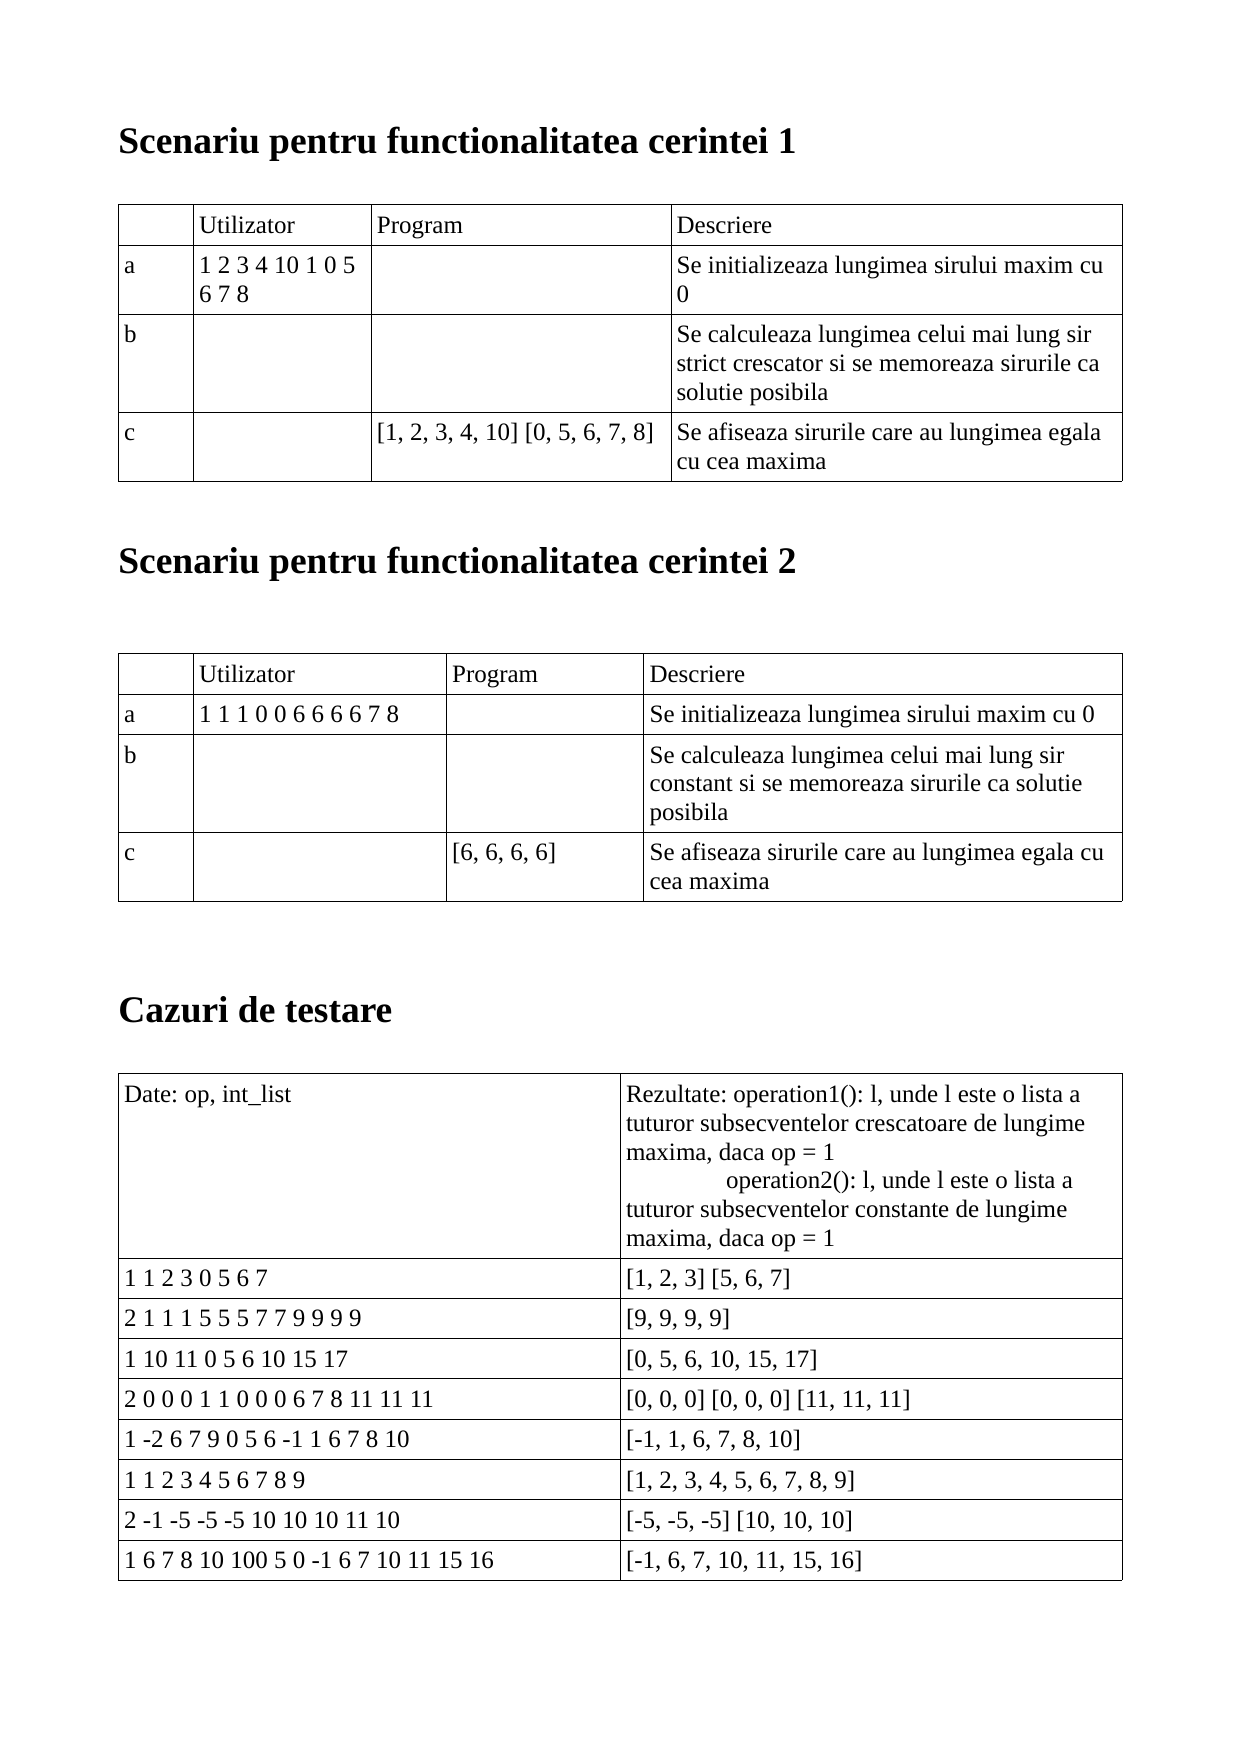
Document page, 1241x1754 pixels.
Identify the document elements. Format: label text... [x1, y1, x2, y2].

table_cell 1 1 2 3 4 5 6 7 8 9 [119, 1460, 620, 1499]
table_cell b [119, 315, 193, 412]
table_cell b [119, 735, 193, 832]
table_cell 1 6 7 8 10 100 5 0 -1 6 7 10 11 15 16 [119, 1541, 620, 1580]
table_cell [1, 2, 3, 4, 10] [0, 5, 6, 7, 8] [372, 413, 671, 481]
text Cazuri de testare [118, 987, 1122, 1030]
table_cell 1 1 2 3 0 5 6 7 [119, 1259, 620, 1298]
table_cell [194, 735, 446, 832]
table_cell [447, 735, 643, 832]
table_cell 1 1 1 0 0 6 6 6 6 7 8 [194, 695, 446, 734]
table_cell [-1, 6, 7, 10, 11, 15, 16] [621, 1541, 1122, 1580]
table_cell [-5, -5, -5] [10, 10, 10] [621, 1500, 1122, 1539]
table_cell Se afiseaza sirurile care au lungimea egala cu cea maxima [644, 833, 1122, 901]
table_header Utilizator [194, 205, 371, 245]
table_header Date: op, int_list [119, 1074, 620, 1257]
table_cell [9, 9, 9, 9] [621, 1299, 1122, 1338]
table_header Descriere [644, 654, 1122, 693]
table_cell Se initializeaza lungimea sirului maxim cu 0 [672, 246, 1122, 314]
table_cell c [119, 833, 193, 901]
table_cell [194, 413, 371, 481]
table_cell 1 10 11 0 5 6 10 15 17 [119, 1339, 620, 1378]
text Scenariu pentru functionalitatea cerintei 1 [118, 118, 1122, 161]
table_cell [-1, 1, 6, 7, 8, 10] [621, 1420, 1122, 1459]
table_cell Se afiseaza sirurile care au lungimea egala cu cea maxima [672, 413, 1122, 481]
table_header Program [372, 205, 671, 245]
table_cell [194, 315, 371, 412]
table_cell Se calculeaza lungimea celui mai lung sir constant si se memoreaza sirurile ca solutie posibila [644, 735, 1122, 832]
table_header [119, 654, 193, 693]
table_cell a [119, 246, 193, 314]
table_cell [6, 6, 6, 6] [447, 833, 643, 901]
table_header Descriere [672, 205, 1122, 245]
table_cell 1 -2 6 7 9 0 5 6 -1 1 6 7 8 10 [119, 1420, 620, 1459]
table_cell [372, 315, 671, 412]
table_cell 2 1 1 1 5 5 5 7 7 9 9 9 9 [119, 1299, 620, 1338]
table_cell [0, 5, 6, 10, 15, 17] [621, 1339, 1122, 1378]
table_cell Se calculeaza lungimea celui mai lung sir strict crescator si se memoreaza sirurile ca solutie posibila [672, 315, 1122, 412]
table_cell a [119, 695, 193, 734]
table_cell [194, 833, 446, 901]
table_header [119, 205, 193, 245]
table_cell 2 0 0 0 1 1 0 0 0 6 7 8 11 11 11 [119, 1379, 620, 1419]
table_cell [1, 2, 3] [5, 6, 7] [621, 1259, 1122, 1298]
table_cell c [119, 413, 193, 481]
table_header Utilizator [194, 654, 446, 693]
table_cell 2 -1 -5 -5 -5 10 10 10 11 10 [119, 1500, 620, 1539]
text Scenariu pentru functionalitatea cerintei 2 [118, 538, 1122, 581]
table_cell [372, 246, 671, 314]
table_cell [447, 695, 643, 734]
table_cell [1, 2, 3, 4, 5, 6, 7, 8, 9] [621, 1460, 1122, 1499]
table_cell [0, 0, 0] [0, 0, 0] [11, 11, 11] [621, 1379, 1122, 1419]
table_cell Se initializeaza lungimea sirului maxim cu 0 [644, 695, 1122, 734]
table_header Program [447, 654, 643, 693]
table_header Rezultate: operation1(): l, unde l este o lista a tuturor subsecventelor crescatoare de lungime maxima, daca op = 1 operation2(): l, unde l este o lista a tuturor subsecventelor constante de lungime maxima, daca op = 1 [621, 1074, 1122, 1257]
table_cell 1 2 3 4 10 1 0 5 6 7 8 [194, 246, 371, 314]
